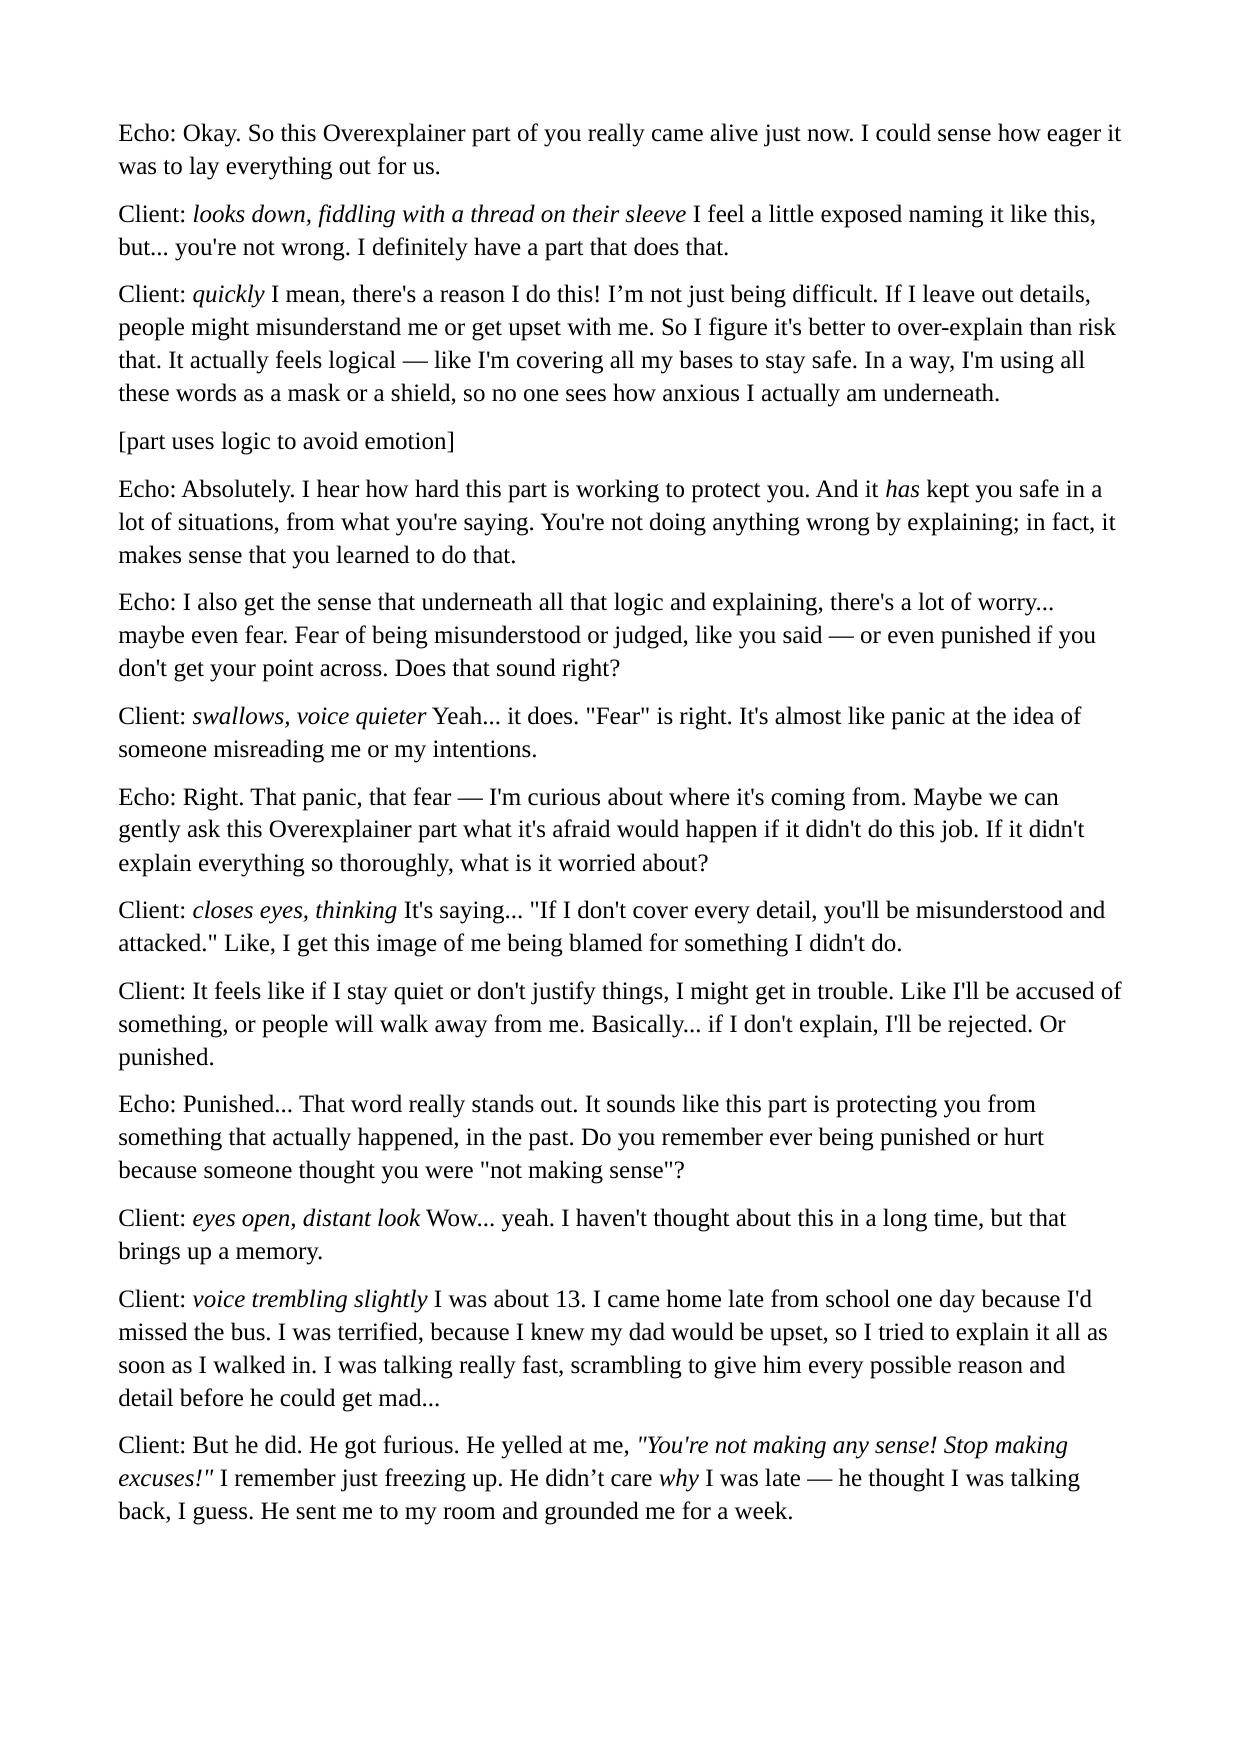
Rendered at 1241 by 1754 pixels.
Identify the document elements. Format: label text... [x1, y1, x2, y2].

text Client: voice trembling slightly I was about 13. I came home late from school one day because I'd missed the bus. I was terrified, because I knew my dad would be upset, so I tried to explain it all as soon as I walked in. I was talking really fast, scrambling to give him every possible reason and detail before he could get mad... [118, 1284, 1122, 1412]
text Echo: Absolutely. I hear how hard this part is working to protect you. And it has kept you safe in a lot of situations, from what you're saying. You're not doing anything wrong by explaining; in fact, it makes sense that you learned to do that. [118, 474, 1122, 568]
text Client: But he did. He got furious. He yelled at me, "You're not making any sense! Stop making excuses!" I remember just freezing up. He didn’t care why I was late — he thought I was talking back, I guess. He sent me to my room and grounded me for a week. [118, 1430, 1122, 1525]
text Client: It feels like if I stay quiet or don't justify things, I might get in trouble. Like I'll be accused of something, or people will walk away from me. Basically... if I don't explain, I'll be rejected. Or punished. [118, 976, 1122, 1071]
text Client: looks down, fiddling with a thread on their sleeve I feel a little exposed naming it like this, but... you're not wrong. I definitely have a part that does that. [118, 199, 1122, 261]
text Echo: Right. That panic, that fear — I'm curious about where it's coming from. Maybe we can gently ask this Overexplainer part what it's afraid would happen if it didn't do this job. If it didn't explain everything so thoroughly, what is it worried about? [118, 782, 1122, 876]
text Client: closes eyes, thinking It's saying... "If I don't cover every detail, you'll be misunderstood and attacked." Like, I get this image of me being blamed for something I didn't do. [118, 895, 1122, 957]
text [part uses logic to avoid emotion] [118, 426, 1122, 455]
text Echo: Okay. So this Overexplainer part of you really came alive just now. I could sense how eager it was to lay everything out for us. [118, 118, 1122, 180]
text Echo: Punished... That word really stands out. It sounds like this part is protecting you from something that actually happened, in the past. Do you remember ever being punished or hurt because someone thought you were "not making sense"? [118, 1089, 1122, 1184]
text Client: swallows, voice quieter Yeah... it does. "Fear" is right. It's almost like panic at the idea of someone misreading me or my intentions. [118, 701, 1122, 763]
text Client: quickly I mean, there's a reason I do this! I’m not just being difficult. If I leave out details, people might misunderstand me or get upset with me. So I figure it's better to over-explain than risk that. It actually feels logical — like I'm covering all my bases to stay safe. In a way, I'm using all these words as a mask or a shield, so no one sees how anxious I actually am underneath. [118, 279, 1122, 407]
text Client: eyes open, distant look Wow... yeah. I haven't thought about this in a long time, but that brings up a memory. [118, 1203, 1122, 1265]
text Echo: I also get the sense that underneath all that logic and explaining, there's a lot of worry... maybe even fear. Fear of being misunderstood or judged, like you said — or even punished if you don't get your point across. Does that sound right? [118, 587, 1122, 682]
